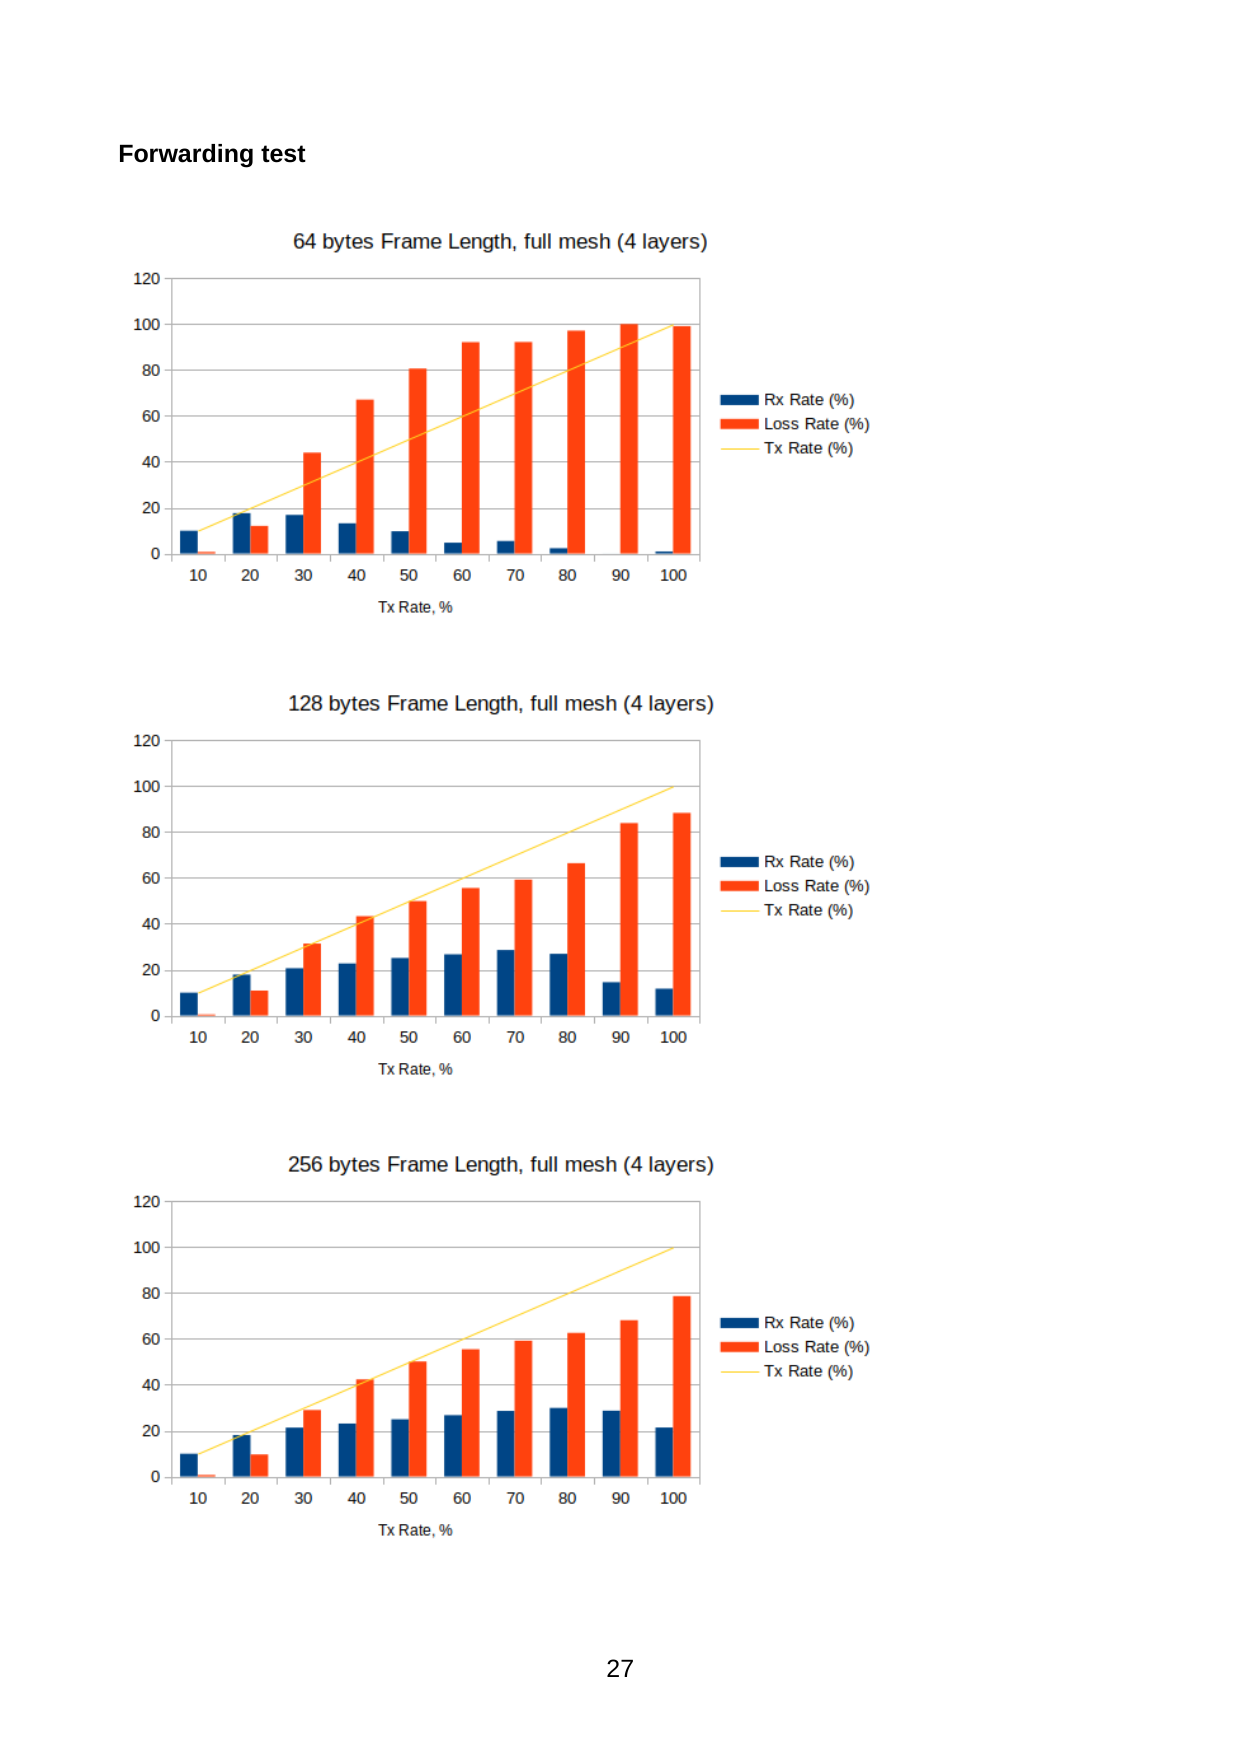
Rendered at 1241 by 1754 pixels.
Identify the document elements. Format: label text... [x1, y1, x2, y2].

picture [118, 208, 886, 642]
picture [118, 670, 886, 1104]
subtitle Forwarding test [118, 139, 1122, 168]
picture [118, 1131, 886, 1565]
